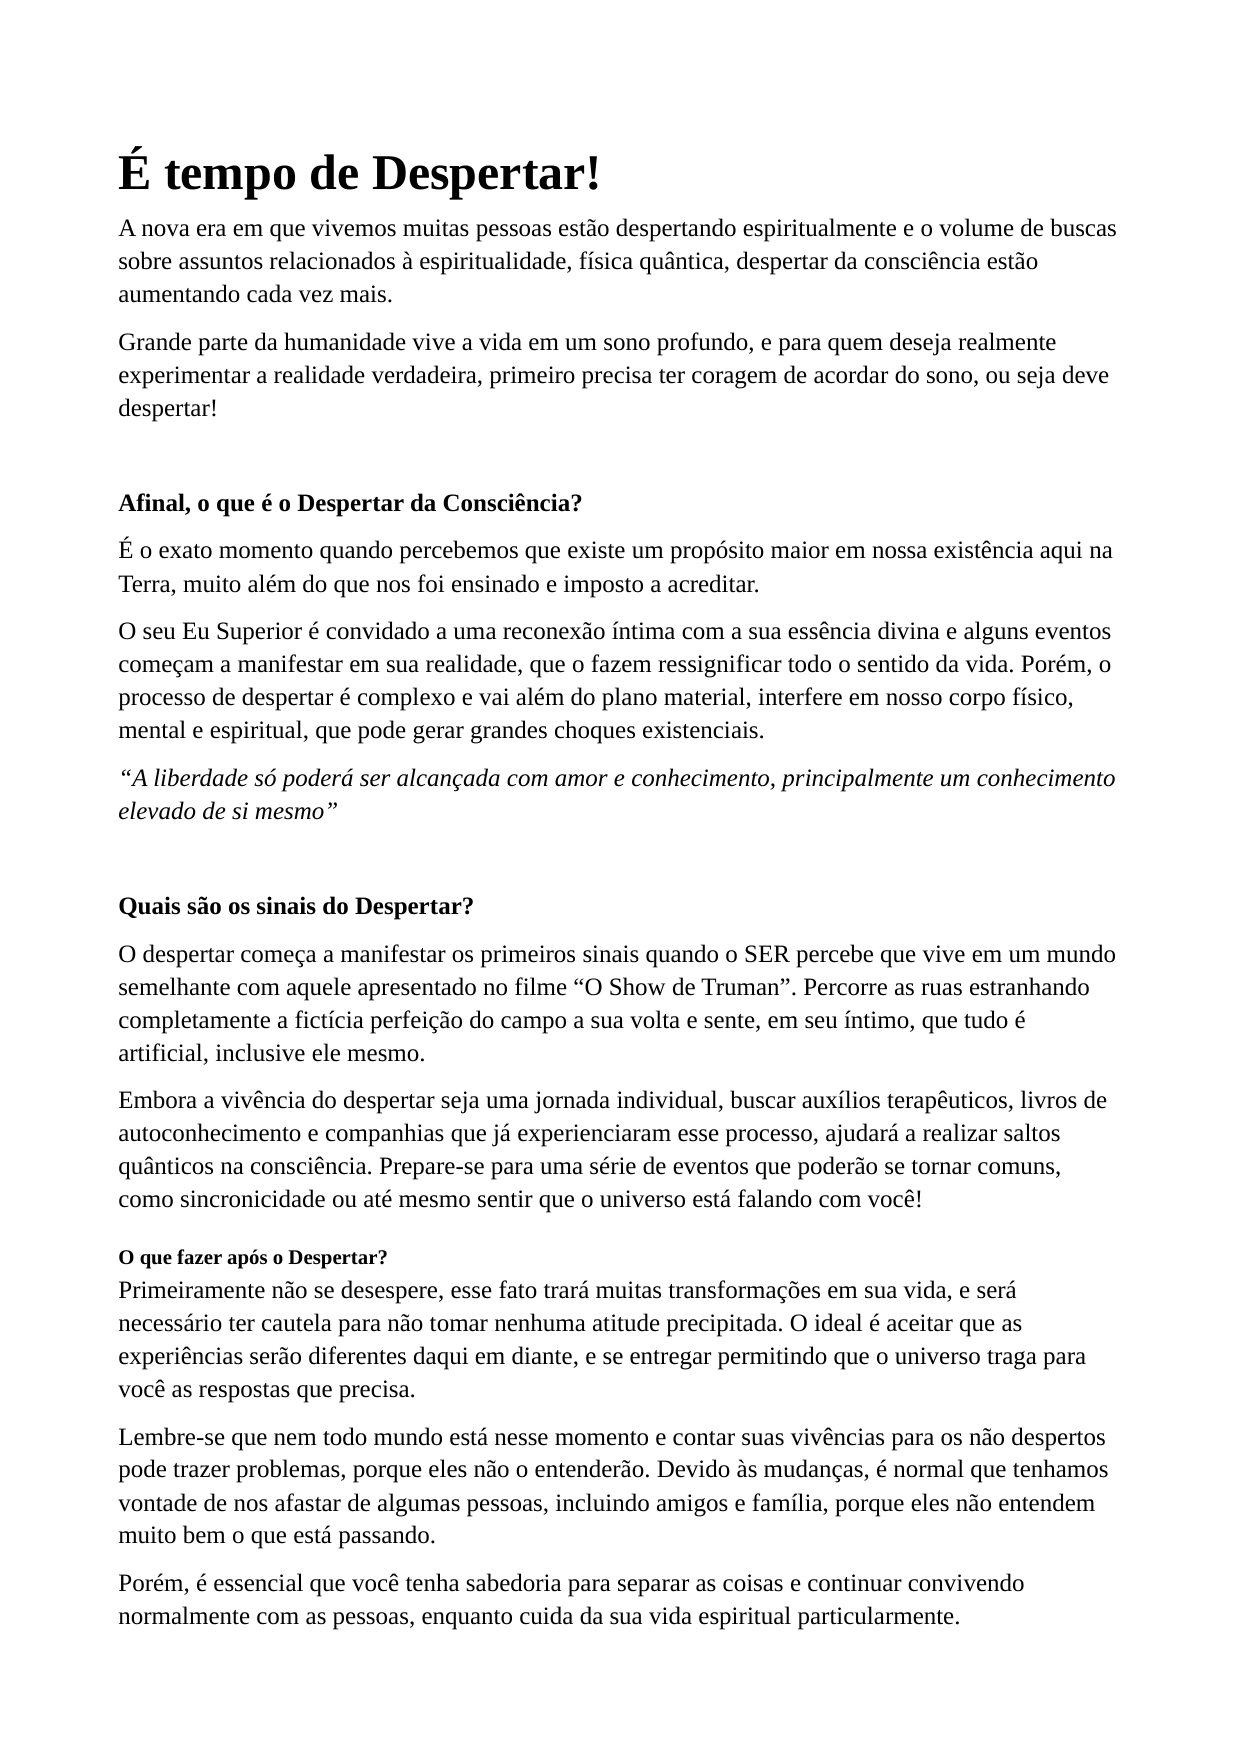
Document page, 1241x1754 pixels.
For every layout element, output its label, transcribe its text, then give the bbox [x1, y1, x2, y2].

text Embora a vivência do despertar seja uma jornada individual, buscar auxílios terapêuticos, livros de autoconhecimento e companhias que já experienciaram esse processo, ajudará a realizar saltos quânticos na consciência. Prepare-se para uma série de eventos que poderão se tornar comuns, como sincronicidade ou até mesmo sentir que o universo está falando com você! [118, 1085, 1122, 1213]
text Lembre-se que nem todo mundo está nesse momento e contar suas vivências para os não despertos pode trazer problemas, porque eles não o entenderão. Devido às mudanças, é normal que tenhamos vontade de nos afastar de algumas pessoas, incluindo amigos e família, porque eles não entendem muito bem o que está passando. [118, 1422, 1122, 1549]
text A nova era em que vivemos muitas pessoas estão despertando espiritualmente e o volume de buscas sobre assuntos relacionados à espiritualidade, física quântica, despertar da consciência estão aumentando cada vez mais. [118, 213, 1122, 308]
text “A liberdade só poderá ser alcançada com amor e conhecimento, principalmente um conhecimento elevado de si mesmo” [118, 763, 1122, 825]
text Porém, é essencial que você tenha sabedoria para separar as coisas e continuar convivendo normalmente com as pessoas, enquanto cuida da sua vida espiritual particularmente. [118, 1568, 1122, 1630]
subtitle É tempo de Despertar! [118, 143, 1122, 201]
text O despertar começa a manifestar os primeiros sinais quando o SER percebe que vive em um mundo semelhante com aquele apresentado no filme “O Show de Truman”. Percorre as ruas estranhando completamente a fictícia perfeição do campo a sua volta e sente, em seu íntimo, que tudo é artificial, inclusive ele mesmo. [118, 939, 1122, 1067]
text O seu Eu Superior é convidado a uma reconexão íntima com a sua essência divina e alguns eventos começam a manifestar em sua realidade, que o fazem ressignificar todo o sentido da vida. Porém, o processo de despertar é complexo e vai além do plano material, interfere em nosso corpo físico, mental e espiritual, que pode gerar grandes choques existenciais. [118, 616, 1122, 744]
text Grande parte da humanidade vive a vida em um sono profundo, e para quem deseja realmente experimentar a realidade verdadeira, primeiro precisa ter coragem de acordar do sono, ou seja deve despertar! [118, 327, 1122, 422]
text É o exato momento quando percebemos que existe um propósito maior em nossa existência aqui na Terra, muito além do que nos foi ensinado e imposto a acreditar. [118, 536, 1122, 597]
text Primeiramente não se desespere, esse fato trará muitas transformações em sua vida, e será necessário ter cautela para não tomar nenhuma atitude precipitada. O ideal é aceitar que as experiências serão diferentes daqui em diante, e se entregar permitindo que o universo traga para você as respostas que precisa. [118, 1275, 1122, 1403]
text Quais são os sinais do Despertar? [118, 891, 1122, 920]
subtitle O que fazer após o Despertar? [118, 1244, 1122, 1269]
text Afinal, o que é o Despertar da Consciência? [118, 488, 1122, 517]
